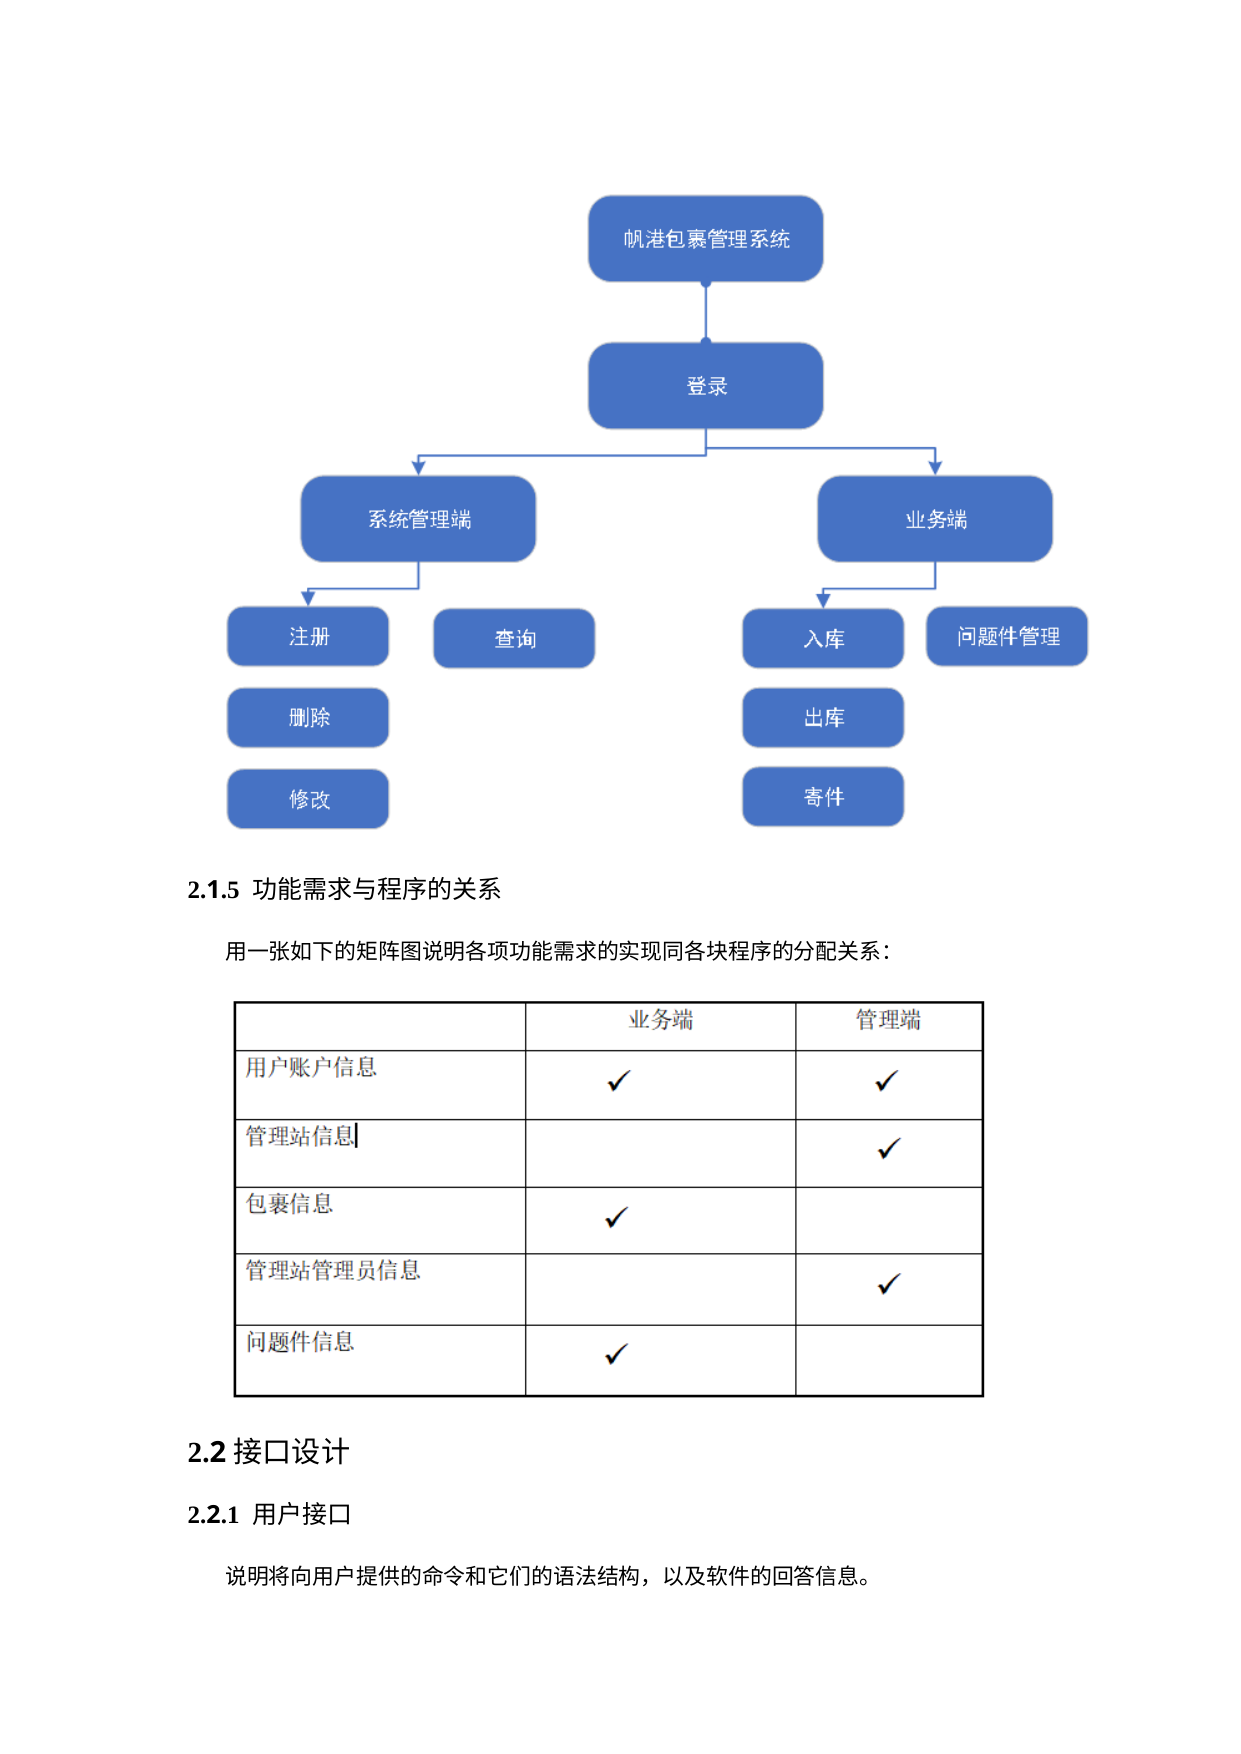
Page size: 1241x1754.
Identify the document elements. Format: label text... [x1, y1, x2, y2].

text 用一张如下的矩阵图说明各项功能需求的实现同各块程序的分配关系： [187, 908, 1053, 971]
text 2.2.1 用户接口 [187, 1471, 1053, 1533]
text 2.2 接口设计 [187, 1408, 1053, 1471]
text 说明将向用户提供的命令和它们的语法结构，以及软件的回答信息。 [187, 1533, 1053, 1596]
text 2.1.5 功能需求与程序的关系 [187, 846, 1053, 908]
